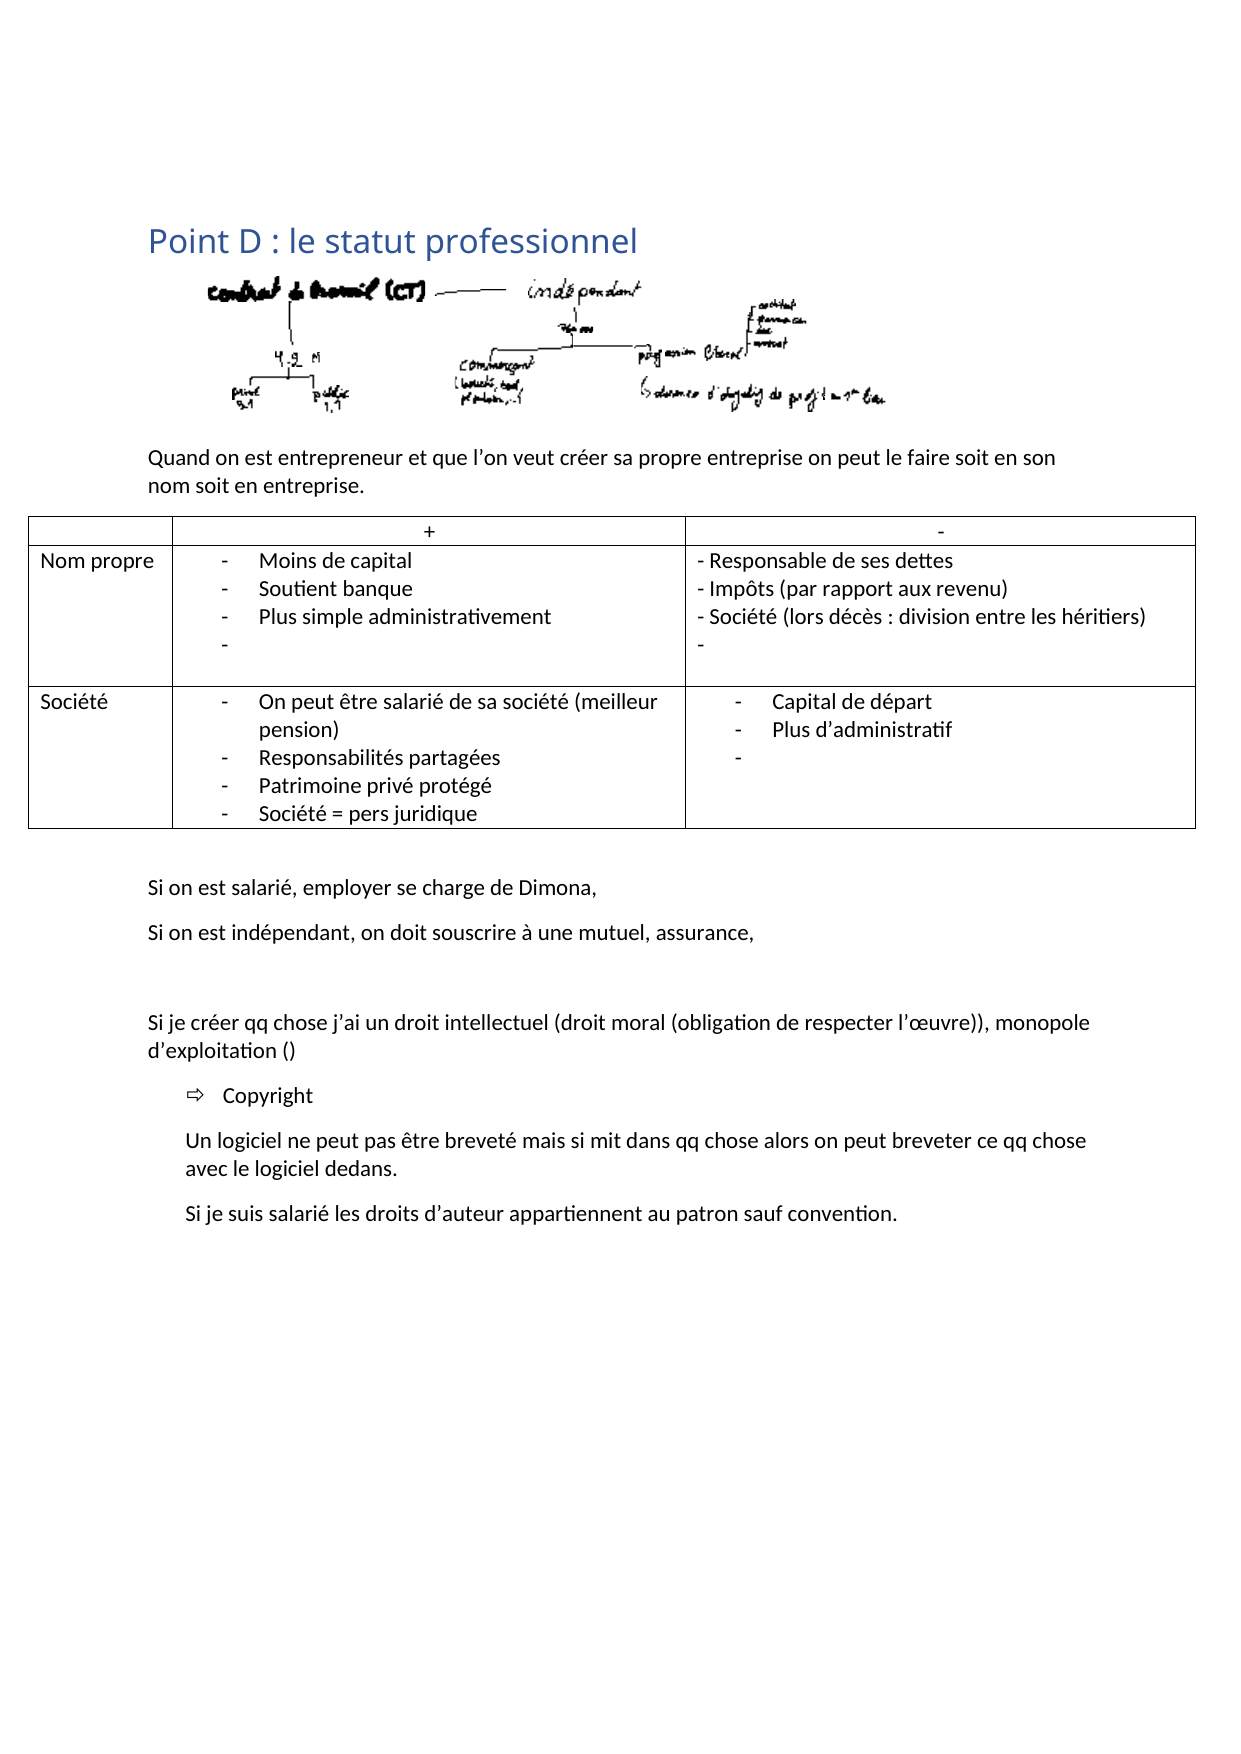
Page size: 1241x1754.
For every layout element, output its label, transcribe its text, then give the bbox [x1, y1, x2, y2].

text Si on est indépendant, on doit souscrire à une mutuel, assurance, [148, 918, 1093, 946]
text Un logiciel ne peut pas être breveté mais si mit dans qq chose alors on peut breveter ce qq chose avec le logiciel dedans. [185, 1126, 1093, 1182]
table_cell Moins de capital Soutient banque Plus simple administrativement [173, 546, 685, 686]
table_header - [686, 517, 1195, 545]
table_cell Société [29, 687, 172, 827]
table_header + [173, 517, 685, 545]
text Si on est salarié, employer se charge de Dimona, [148, 873, 1093, 901]
list Copyright [185, 1081, 1093, 1109]
table_header [29, 517, 172, 545]
table_cell Nom propre [29, 546, 172, 686]
subtitle Point D : le statut professionnel [148, 217, 1093, 263]
table_cell On peut être salarié de sa société (meilleur pension) Responsabilités partagées Patrimoine privé protégé Société = pers juridique [173, 687, 685, 827]
table_cell - Responsable de ses dettes - Impôts (par rapport aux revenu) - Société (lors décès : division entre les héritiers) - [686, 546, 1195, 686]
text Si je créer qq chose j’ai un droit intellectuel (droit moral (obligation de respecter l’œuvre)), monopole d’exploitation () [148, 1008, 1093, 1064]
table_cell Capital de départ Plus d’administratif [686, 687, 1195, 827]
text Si je suis salarié les droits d’auteur appartiennent au patron sauf convention. [185, 1199, 1093, 1227]
text Quand on est entrepreneur et que l’on veut créer sa propre entreprise on peut le faire soit en son nom soit en entreprise. [148, 443, 1093, 499]
